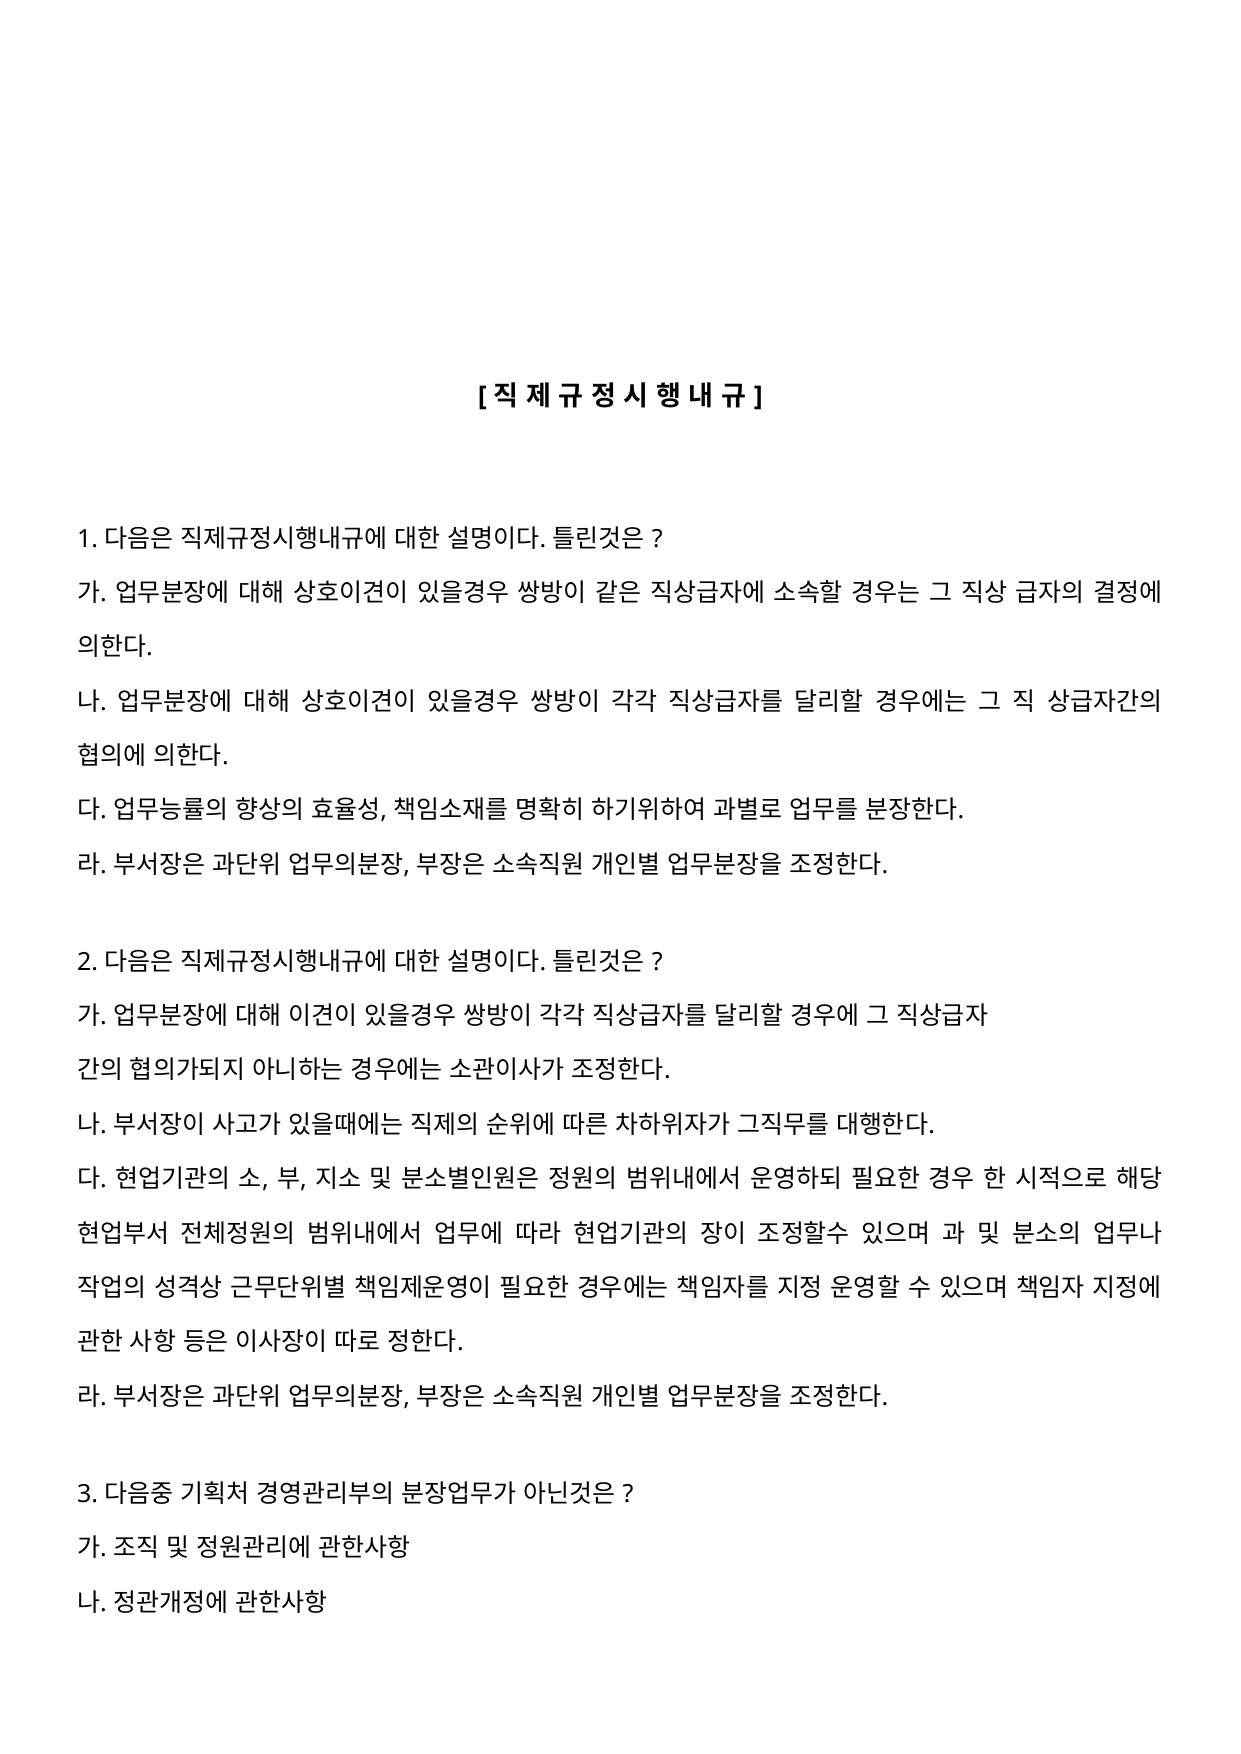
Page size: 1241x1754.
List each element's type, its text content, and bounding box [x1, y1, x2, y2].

text 나. 부서장이 사고가 있을때에는 직제의 순위에 따른 차하위자가 그직무를 대행한다. [77, 1104, 1163, 1141]
text 가. 업무분장에 대해 상호이견이 있을경우 쌍방이 같은 직상급자에 소속할 경우는 그 직상 급자의 결정에 의한다. [77, 572, 1163, 663]
text 2. 다음은 직제규정시행내규에 대한 설명이다. 틀린것은 ? [77, 941, 1163, 977]
text 다. 업무능률의 향상의 효율성, 책임소재를 명확히 하기위하여 과별로 업무를 분장한다. [77, 790, 1163, 826]
text 다. 현업기관의 소, 부, 지소 및 분소별인원은 정원의 범위내에서 운영하되 필요한 경우 한 시적으로 해당 현업부서 전체정원의 범위내에서 업무에 따라 현업기관의 장이 조정할수 있으며 과 및 분소의 업무나 작업의 성격상 근무단위별 책임제운영이 필요한 경우에는 책임자를 지정 운영할 수 있으며 책임자 지정에 관한 사항 등은 이사장이 따로 정한다. [77, 1159, 1163, 1358]
text 라. 부서장은 과단위 업무의분장, 부장은 소속직원 개인별 업무분장을 조정한다. [77, 1376, 1163, 1412]
text 1. 다음은 직제규정시행내규에 대한 설명이다. 틀린것은 ? [77, 518, 1163, 554]
text 나. 정관개정에 관한사항 [77, 1582, 1163, 1618]
text 라. 부서장은 과단위 업무의분장, 부장은 소속직원 개인별 업무분장을 조정한다. [77, 844, 1163, 881]
text 가. 조직 및 정원관리에 관한사항 [77, 1528, 1163, 1564]
text [ 직 제 규 정 시 행 내 규 ] [77, 374, 1163, 413]
text 간의 협의가되지 아니하는 경우에는 소관이사가 조정한다. [77, 1050, 1163, 1086]
text 나. 업무분장에 대해 상호이견이 있을경우 쌍방이 각각 직상급자를 달리할 경우에는 그 직 상급자간의 협의에 의한다. [77, 681, 1163, 772]
text 3. 다음중 기획처 경영관리부의 분장업무가 아닌것은 ? [77, 1473, 1163, 1509]
text 가. 업무분장에 대해 이견이 있을경우 쌍방이 각각 직상급자를 달리할 경우에 그 직상급자 [77, 996, 1163, 1032]
